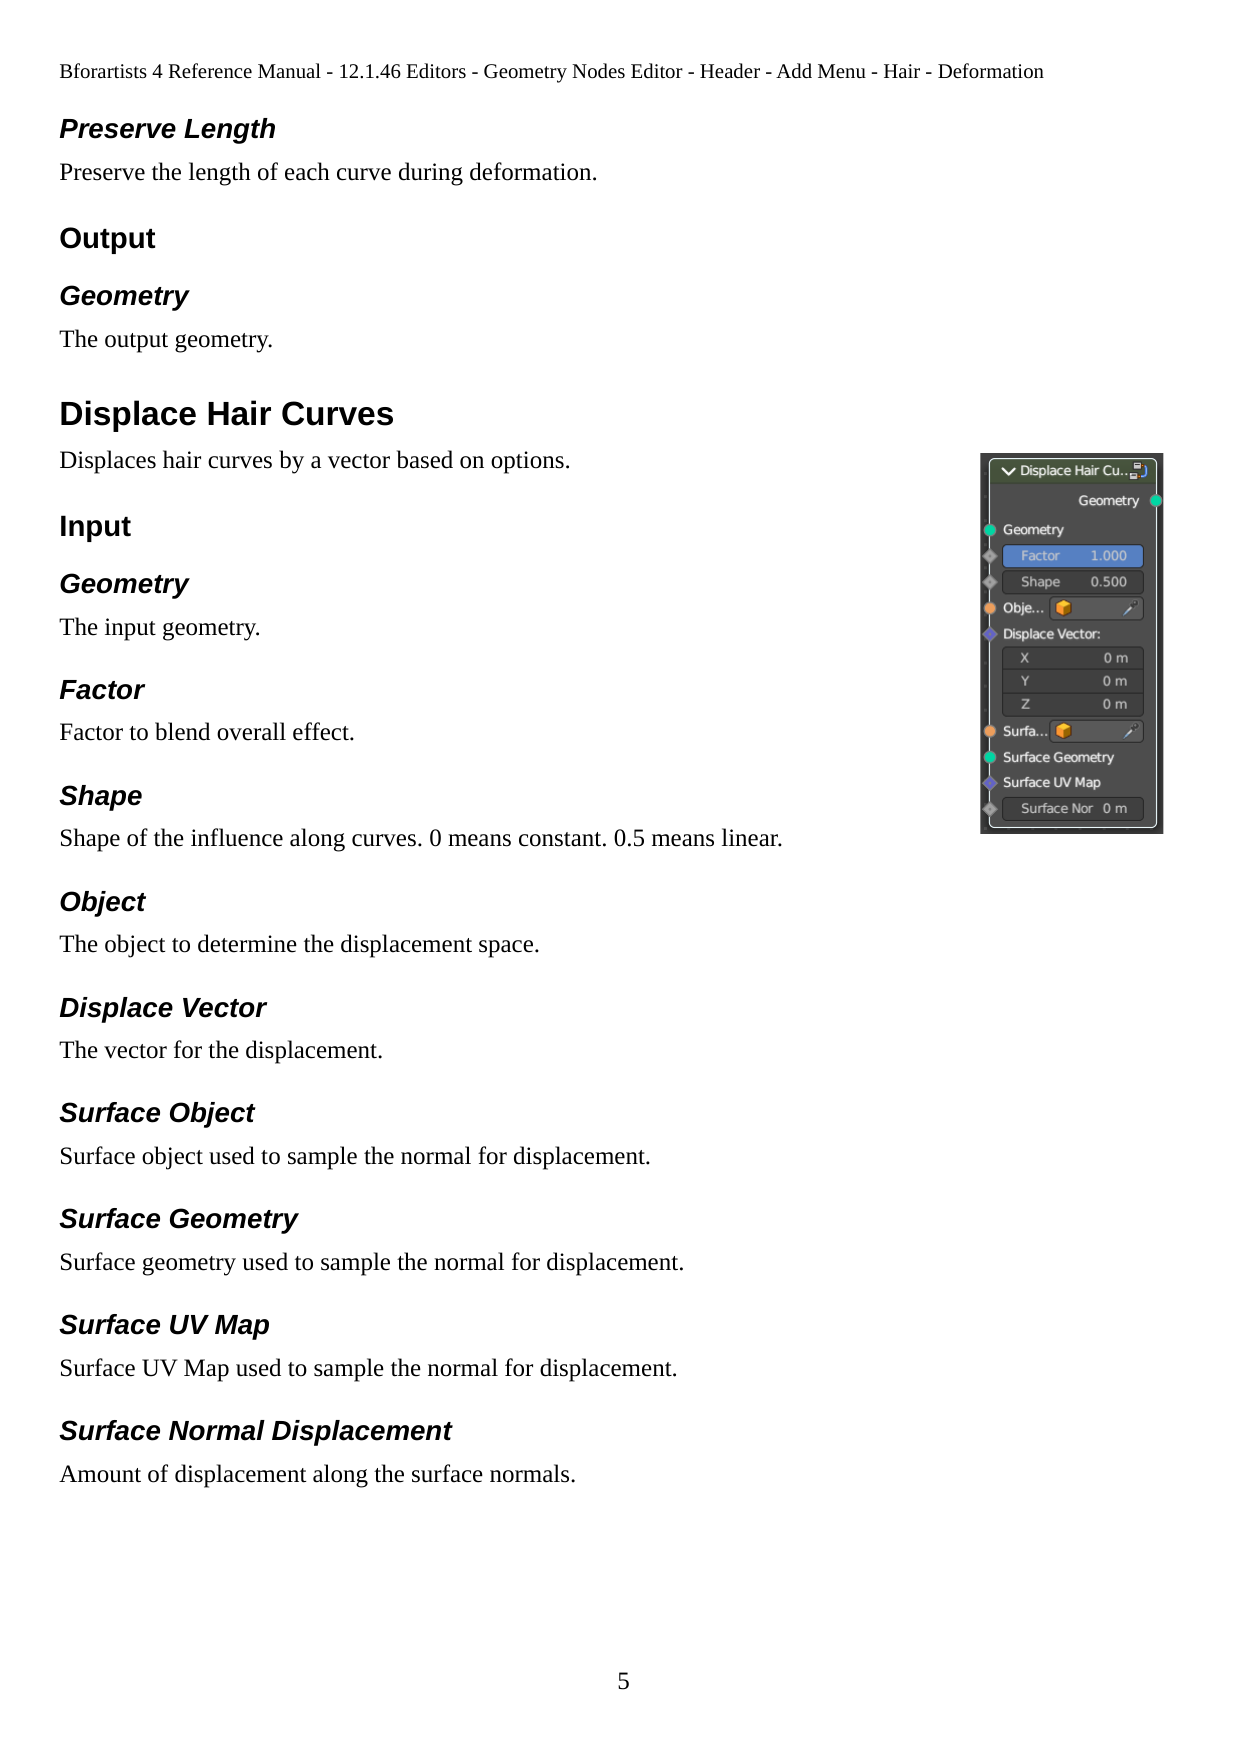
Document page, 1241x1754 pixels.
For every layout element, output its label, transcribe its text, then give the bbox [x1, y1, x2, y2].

subtitle Surface Normal Displacement [59, 1415, 1181, 1447]
text Displaces hair curves by a vector based on options. [59, 445, 1181, 473]
text Surface UV Map used to sample the normal for displacement. [59, 1353, 1181, 1382]
text The input geometry. [59, 612, 980, 640]
text Preserve the length of each curve during deformation. [59, 157, 1181, 186]
text Amount of displacement along the surface normals. [59, 1459, 1181, 1488]
subtitle Surface Object [59, 1097, 1181, 1129]
subtitle Preserve Length [59, 113, 1181, 144]
text The vector for the displacement. [59, 1035, 1181, 1064]
text The object to determine the displacement space. [59, 929, 1181, 958]
subtitle Surface Geometry [59, 1203, 1181, 1235]
text [1164, 612, 1181, 640]
subtitle Output [59, 221, 1181, 254]
subtitle Displace Hair Curves [59, 394, 1181, 432]
subtitle Surface UV Map [59, 1309, 1181, 1341]
subtitle Factor [59, 673, 980, 705]
text The output geometry. [59, 324, 1181, 352]
subtitle Geometry [59, 279, 1181, 311]
subtitle [1164, 508, 1181, 542]
text Shape of the influence along curves. 0 means constant. 0.5 means linear. [59, 823, 1181, 852]
subtitle Shape [59, 779, 980, 811]
subtitle Input [59, 508, 980, 542]
subtitle Geometry [59, 567, 980, 599]
subtitle [1164, 673, 1181, 705]
subtitle Displace Vector [59, 991, 1181, 1023]
text Surface geometry used to sample the normal for displacement. [59, 1247, 1181, 1276]
subtitle [1164, 567, 1181, 599]
subtitle [1164, 779, 1181, 811]
text Surface object used to sample the normal for displacement. [59, 1141, 1181, 1170]
subtitle Object [59, 885, 1181, 917]
text Factor to blend overall effect. [59, 717, 980, 746]
picture [980, 453, 1164, 834]
